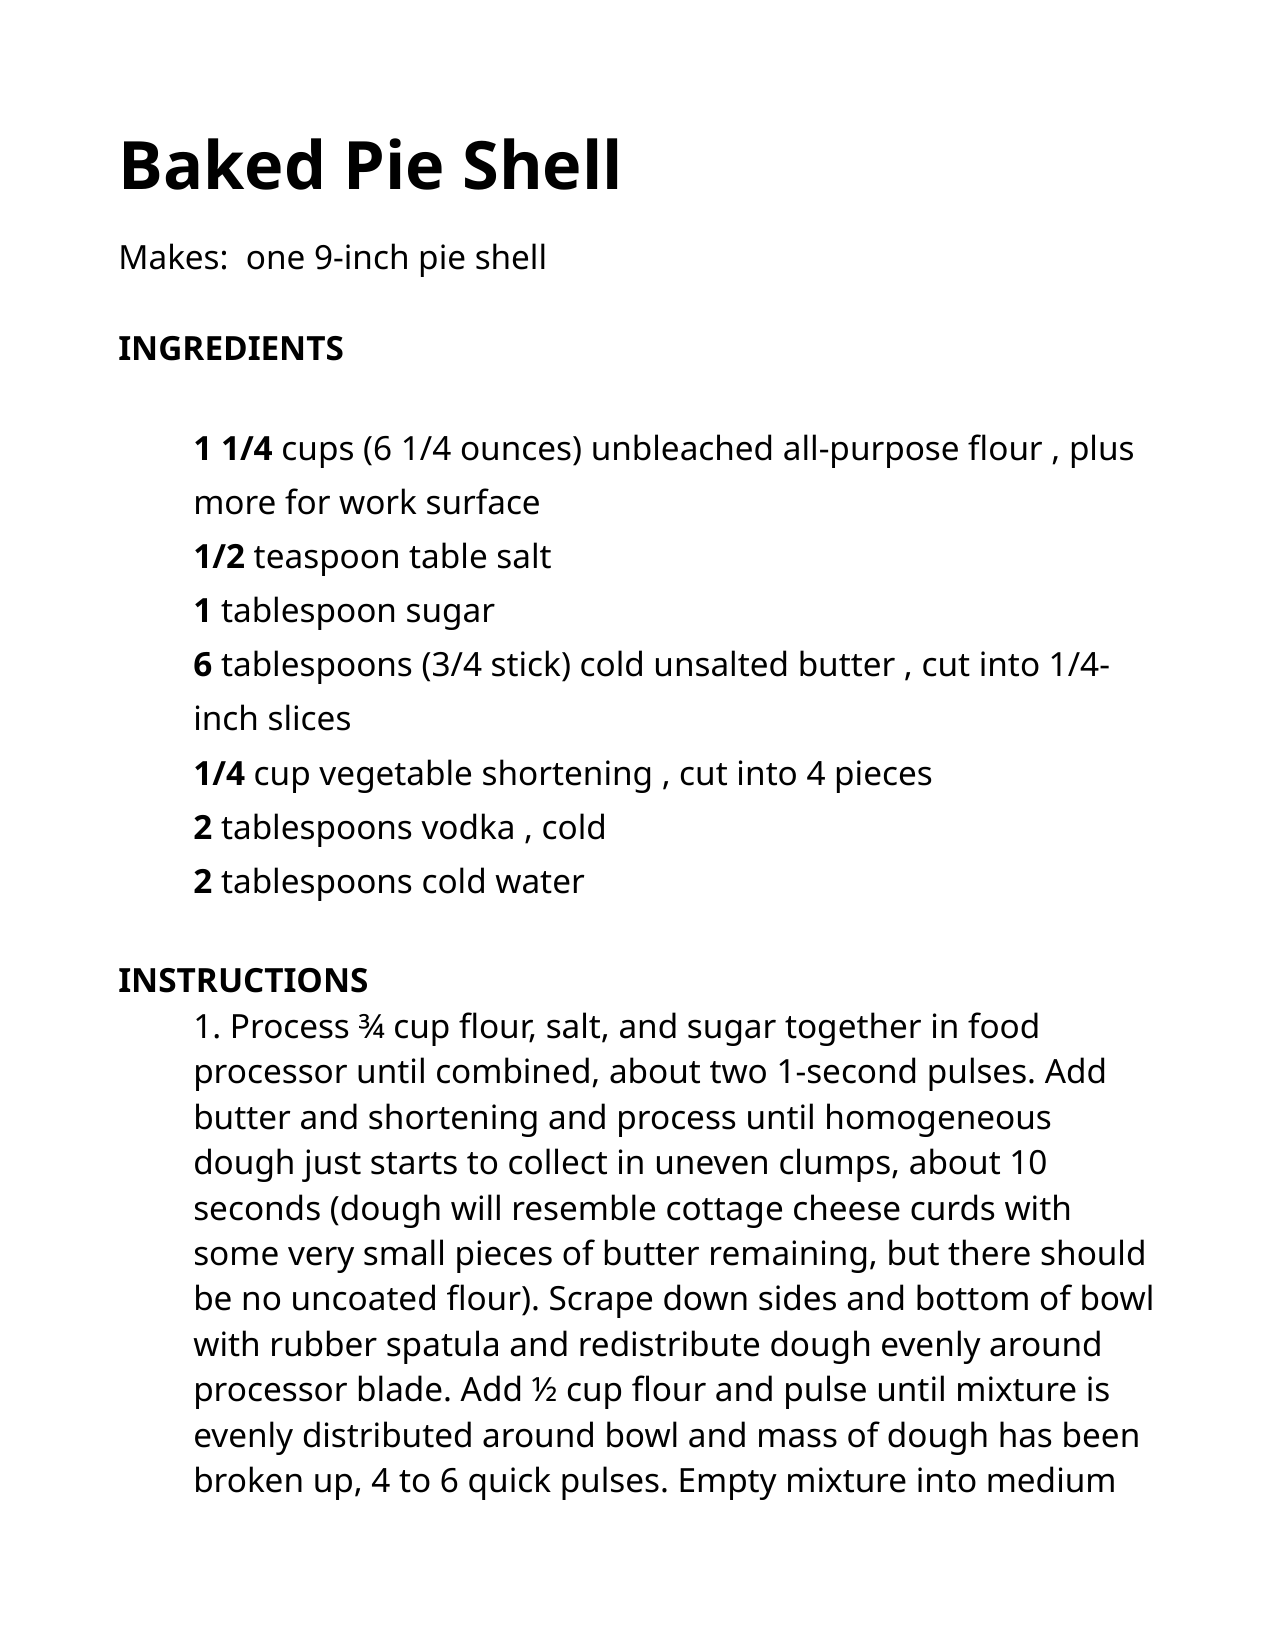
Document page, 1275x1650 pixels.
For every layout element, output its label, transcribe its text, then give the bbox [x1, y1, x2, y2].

text 1 tablespoon sugar [118, 578, 1157, 632]
text INSTRUCTIONS [118, 957, 1157, 1003]
text 1/2 teaspoon table salt [118, 524, 1157, 578]
text 2 tablespoons cold water [118, 849, 1157, 903]
text 1/4 cup vegetable shortening , cut into 4 pieces [118, 741, 1157, 795]
text Makes: one 9-inch pie shell [118, 234, 1157, 279]
text 2 tablespoons vodka , cold [118, 795, 1157, 849]
text 1 1/4 cups (6 1/4 ounces) unbleached all-purpose flour , plus more for work surface [118, 416, 1157, 524]
text 1. Process ¾ cup flour, salt, and sugar together in food processor until combined, about two 1-second pulses. Add butter and shortening and process until homogeneous dough just starts to collect in uneven clumps, about 10 seconds (dough will resemble cottage cheese curds with some very small pieces of butter remaining, but there should be no uncoated flour). Scrape down sides and bottom of bowl with rubber spatula and redistribute dough evenly around processor blade. Add ½ cup flour and pulse until mixture is evenly distributed around bowl and mass of dough has been broken up, 4 to 6 quick pulses. Empty mixture into medium [118, 1003, 1157, 1502]
text INGREDIENTS [118, 325, 1157, 370]
text 6 tablespoons (3/4 stick) cold unsalted butter , cut into 1/4-inch slices [118, 632, 1157, 741]
text Baked Pie Shell [118, 118, 1157, 209]
